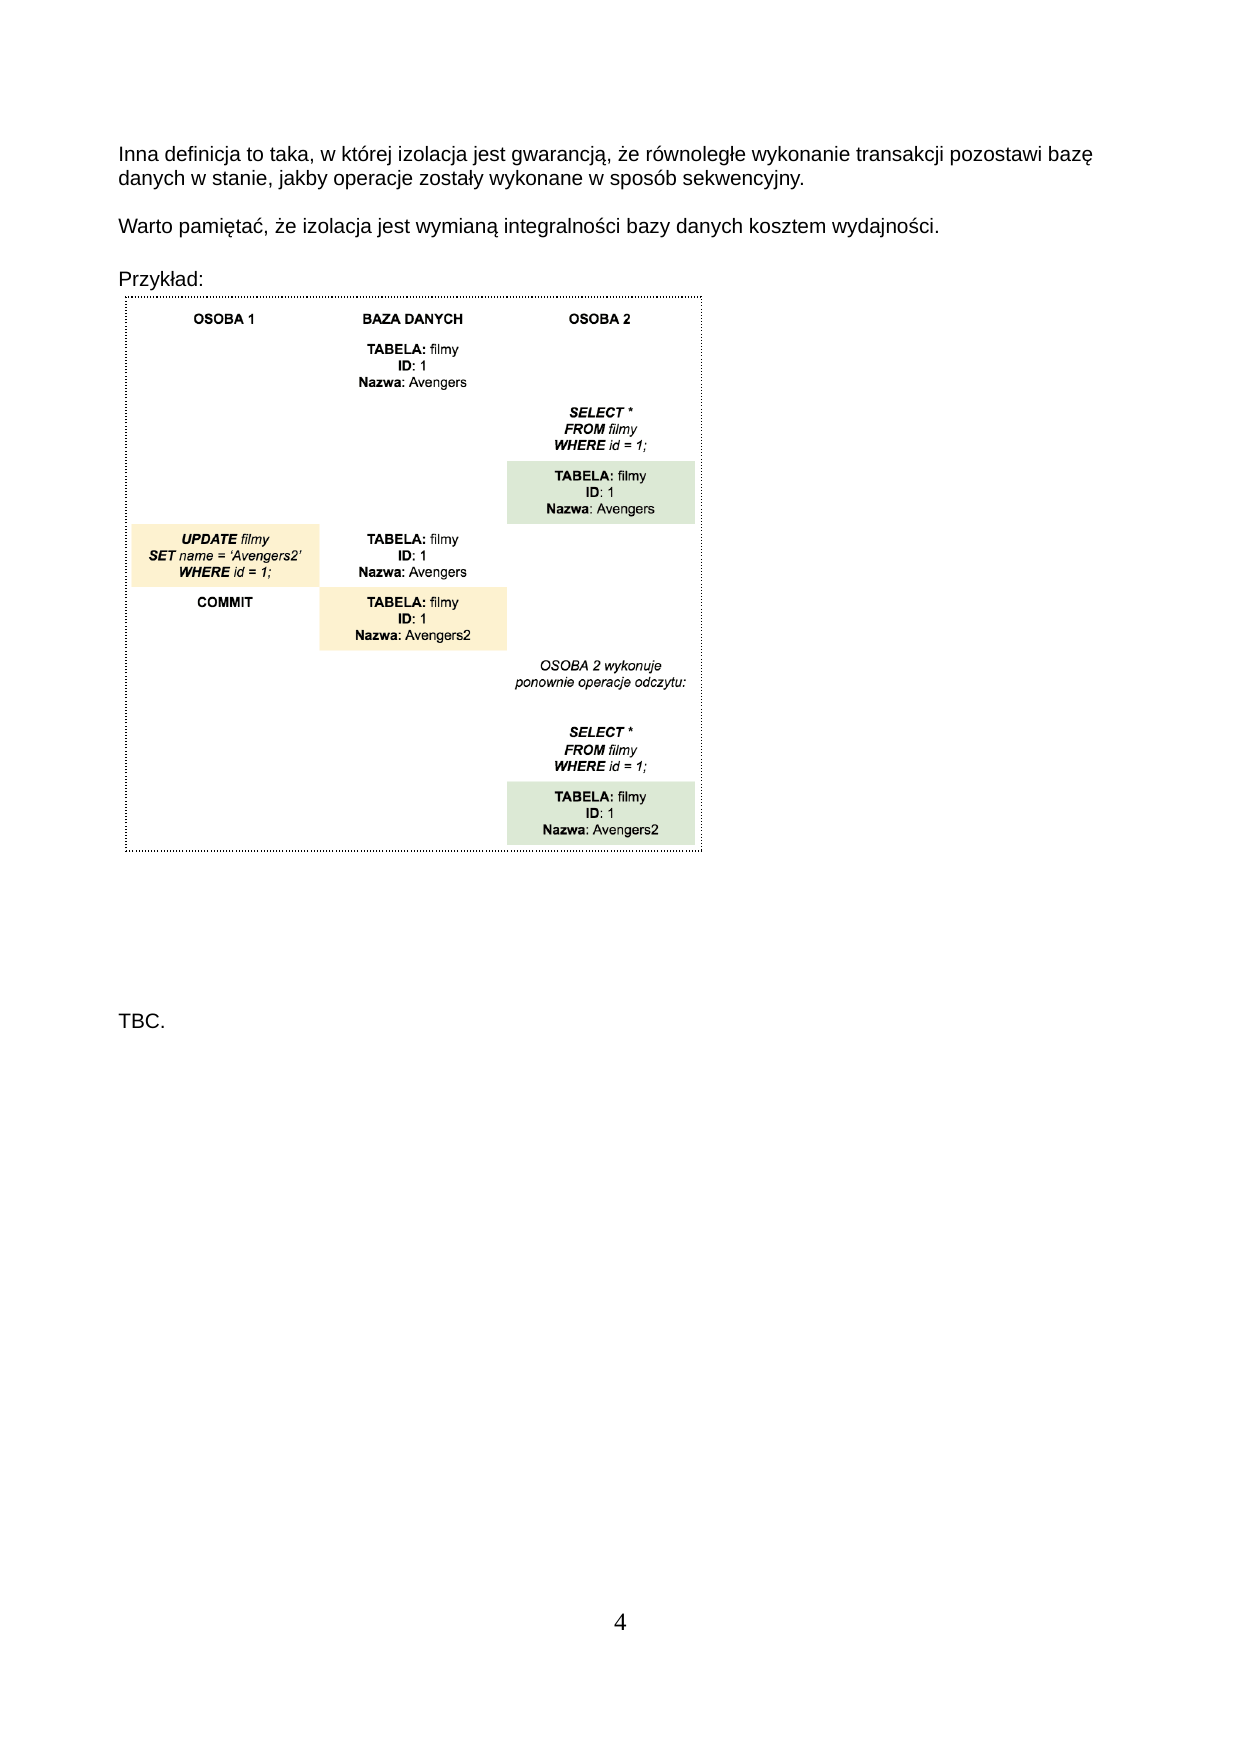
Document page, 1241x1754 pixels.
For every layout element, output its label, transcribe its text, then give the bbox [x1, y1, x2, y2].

text Inna definicja to taka, w której izolacja jest gwarancją, że równoległe wykonanie transakcji pozostawi bazę danych w stanie, jakby operacje zostały wykonane w sposób sekwencyjny. Warto pamiętać, że izolacja jest wymianą integralności bazy danych kosztem wydajności. [118, 118, 1122, 238]
text TBC. [118, 1009, 1122, 1033]
text Przykład: [118, 267, 1122, 291]
picture [129, 300, 698, 847]
